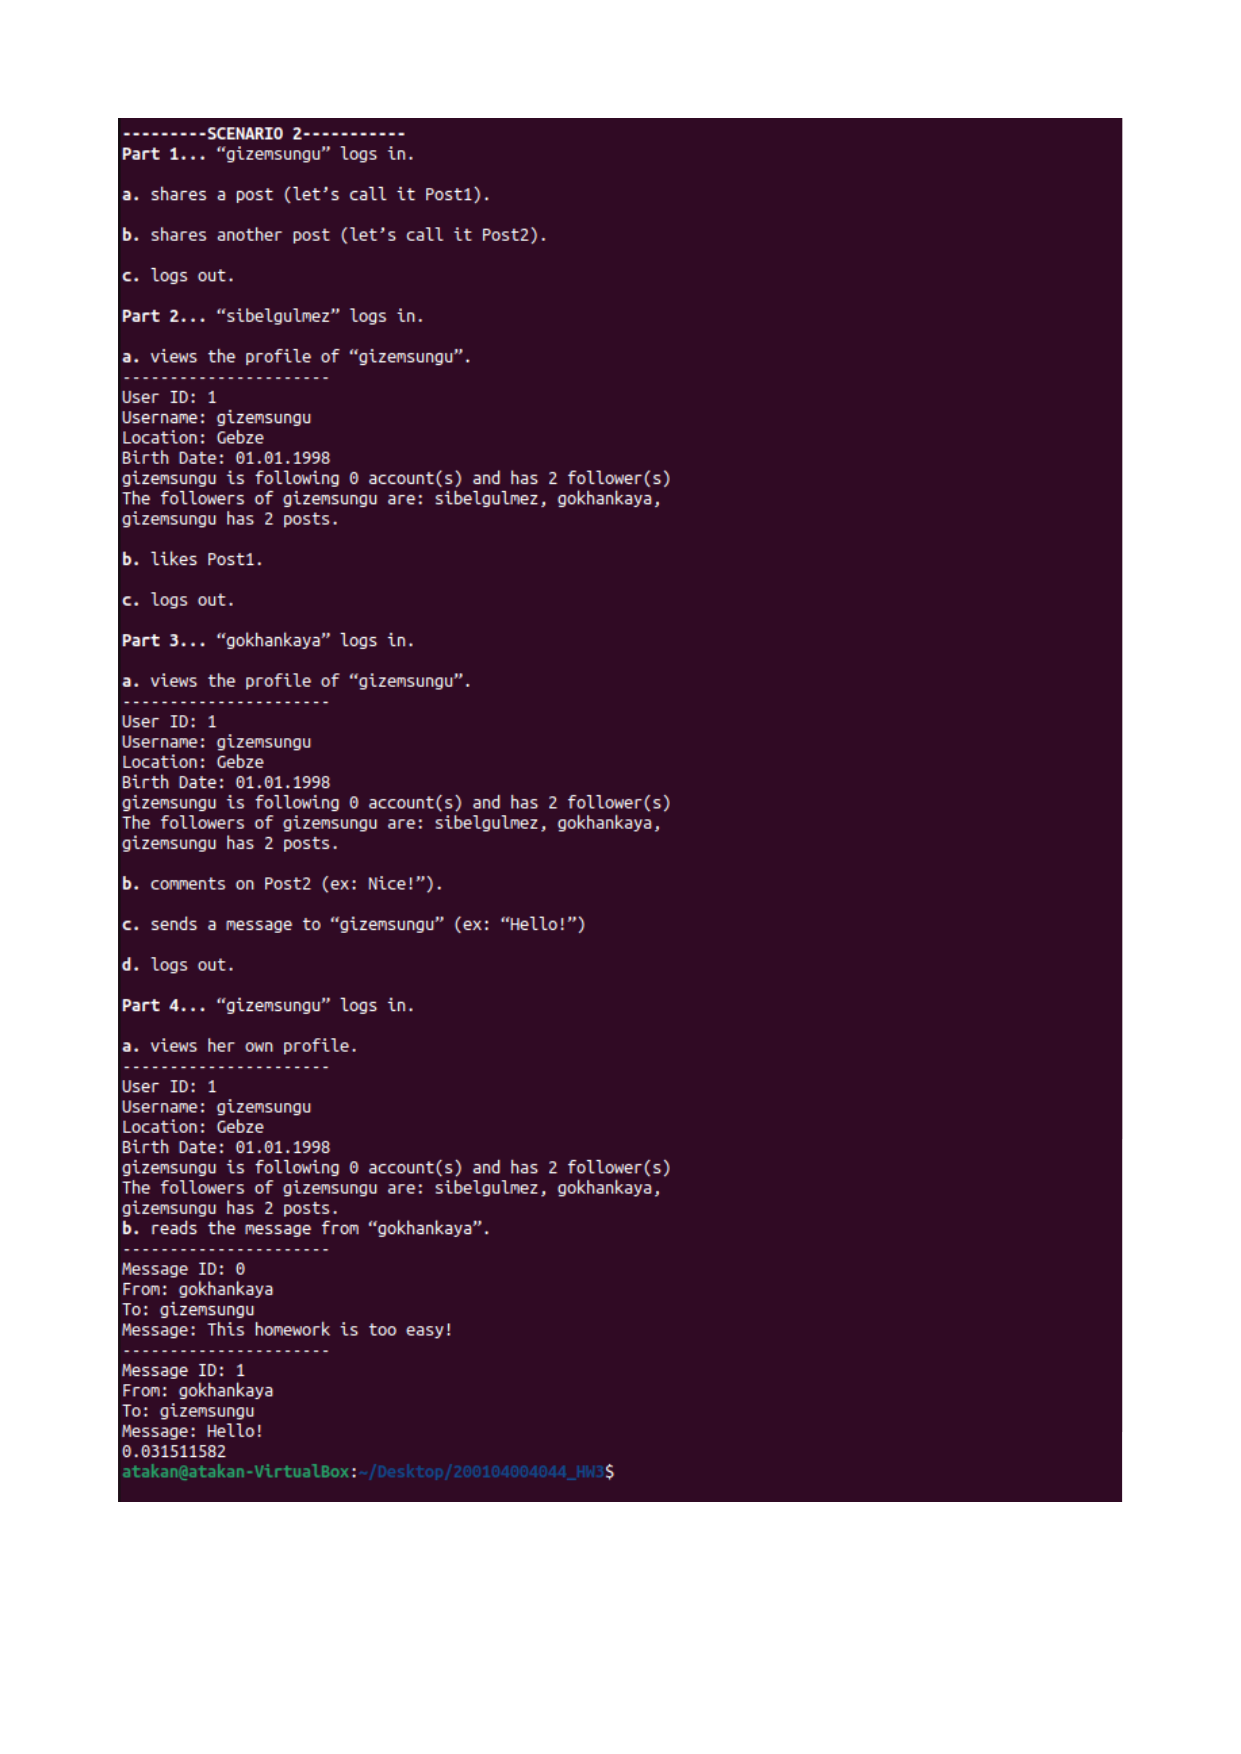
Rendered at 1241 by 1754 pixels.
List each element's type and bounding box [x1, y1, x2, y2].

picture [118, 118, 1123, 1502]
